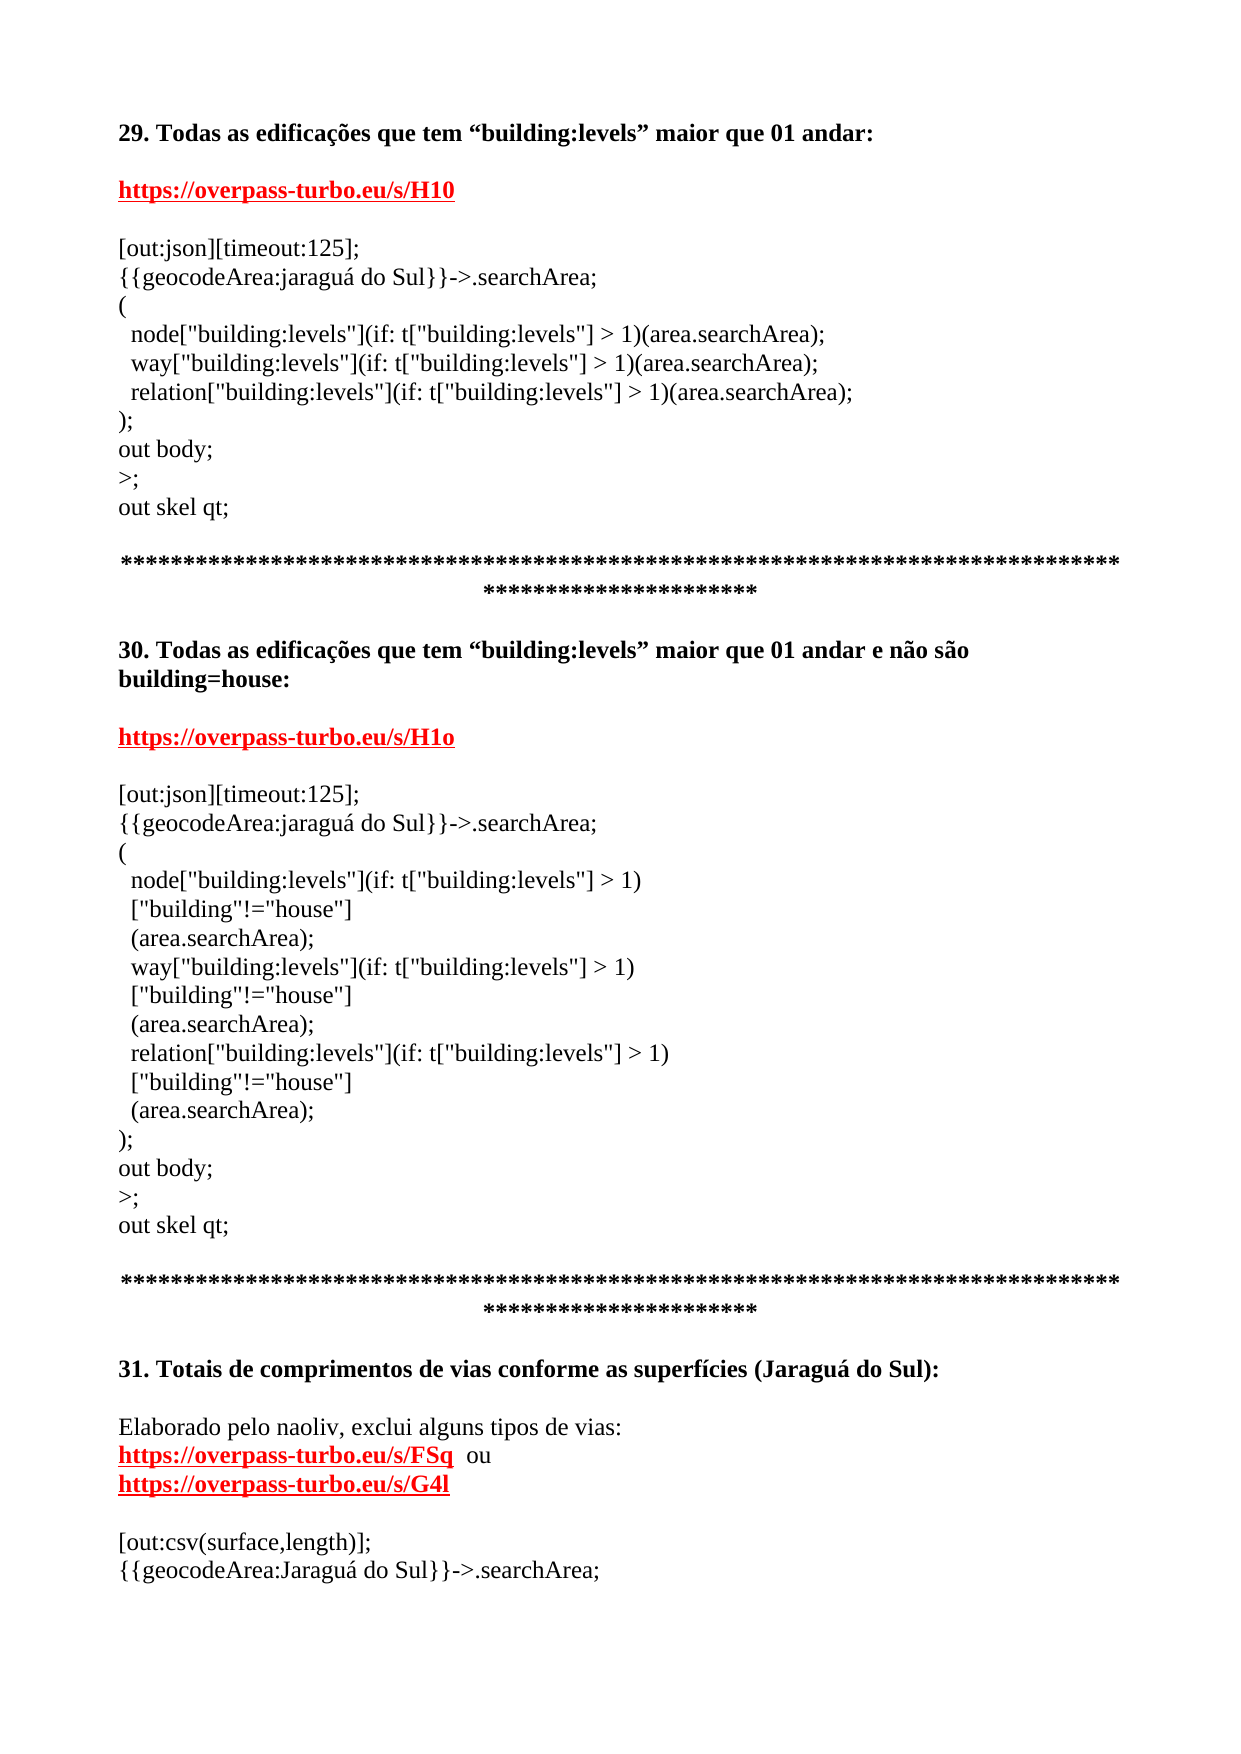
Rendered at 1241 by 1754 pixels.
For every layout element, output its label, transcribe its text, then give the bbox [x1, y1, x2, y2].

text ****************************************************************************************************** [118, 1268, 1122, 1326]
text (area.searchArea); [118, 1096, 1122, 1124]
text {{geocodeArea:Jaraguá do Sul}}->.searchArea; [118, 1556, 1122, 1584]
text {{geocodeArea:jaraguá do Sul}}->.searchArea; [118, 808, 1122, 837]
text ["building"!="house"] [118, 981, 1122, 1009]
text Elaborado pelo naoliv, exclui alguns tipos de vias: [118, 1412, 1122, 1441]
text relation["building:levels"](if: t["building:levels"] > 1) [118, 1038, 1122, 1067]
text https://overpass-turbo.eu/s/H1o [118, 722, 1122, 751]
text {{geocodeArea:jaraguá do Sul}}->.searchArea; [118, 262, 1122, 291]
text relation["building:levels"](if: t["building:levels"] > 1)(area.searchArea); [118, 377, 1122, 406]
text >; [118, 463, 1122, 492]
text node["building:levels"](if: t["building:levels"] > 1)(area.searchArea); [118, 319, 1122, 348]
text way["building:levels"](if: t["building:levels"] > 1)(area.searchArea); [118, 348, 1122, 377]
text ); [118, 1124, 1122, 1153]
text ( [118, 837, 1122, 866]
text [out:csv(surface,length)]; [118, 1527, 1122, 1556]
text out body; [118, 434, 1122, 463]
text node["building:levels"](if: t["building:levels"] > 1) [118, 866, 1122, 894]
text ["building"!="house"] [118, 1067, 1122, 1096]
text out skel qt; [118, 1211, 1122, 1239]
text [out:json][timeout:125]; [118, 233, 1122, 262]
text (area.searchArea); [118, 923, 1122, 952]
text ( [118, 291, 1122, 319]
text 30. Todas as edificações que tem “building:levels” maior que 01 andar e não são building=house: [118, 636, 1122, 693]
text [out:json][timeout:125]; [118, 779, 1122, 808]
text https://overpass-turbo.eu/s/H10 [118, 176, 1122, 204]
text out body; [118, 1153, 1122, 1182]
text https://overpass-turbo.eu/s/G4l [118, 1469, 1122, 1498]
text out skel qt; [118, 492, 1122, 521]
text 31. Totais de comprimentos de vias conforme as superfícies (Jaraguá do Sul): [118, 1354, 1122, 1383]
text 29. Todas as edificações que tem “building:levels” maior que 01 andar: [118, 118, 1122, 147]
text ); [118, 406, 1122, 434]
text https://overpass-turbo.eu/s/FSq ou [118, 1441, 1122, 1469]
text >; [118, 1182, 1122, 1211]
text way["building:levels"](if: t["building:levels"] > 1) [118, 952, 1122, 981]
text ["building"!="house"] [118, 894, 1122, 923]
text ****************************************************************************************************** [118, 549, 1122, 607]
text (area.searchArea); [118, 1009, 1122, 1038]
